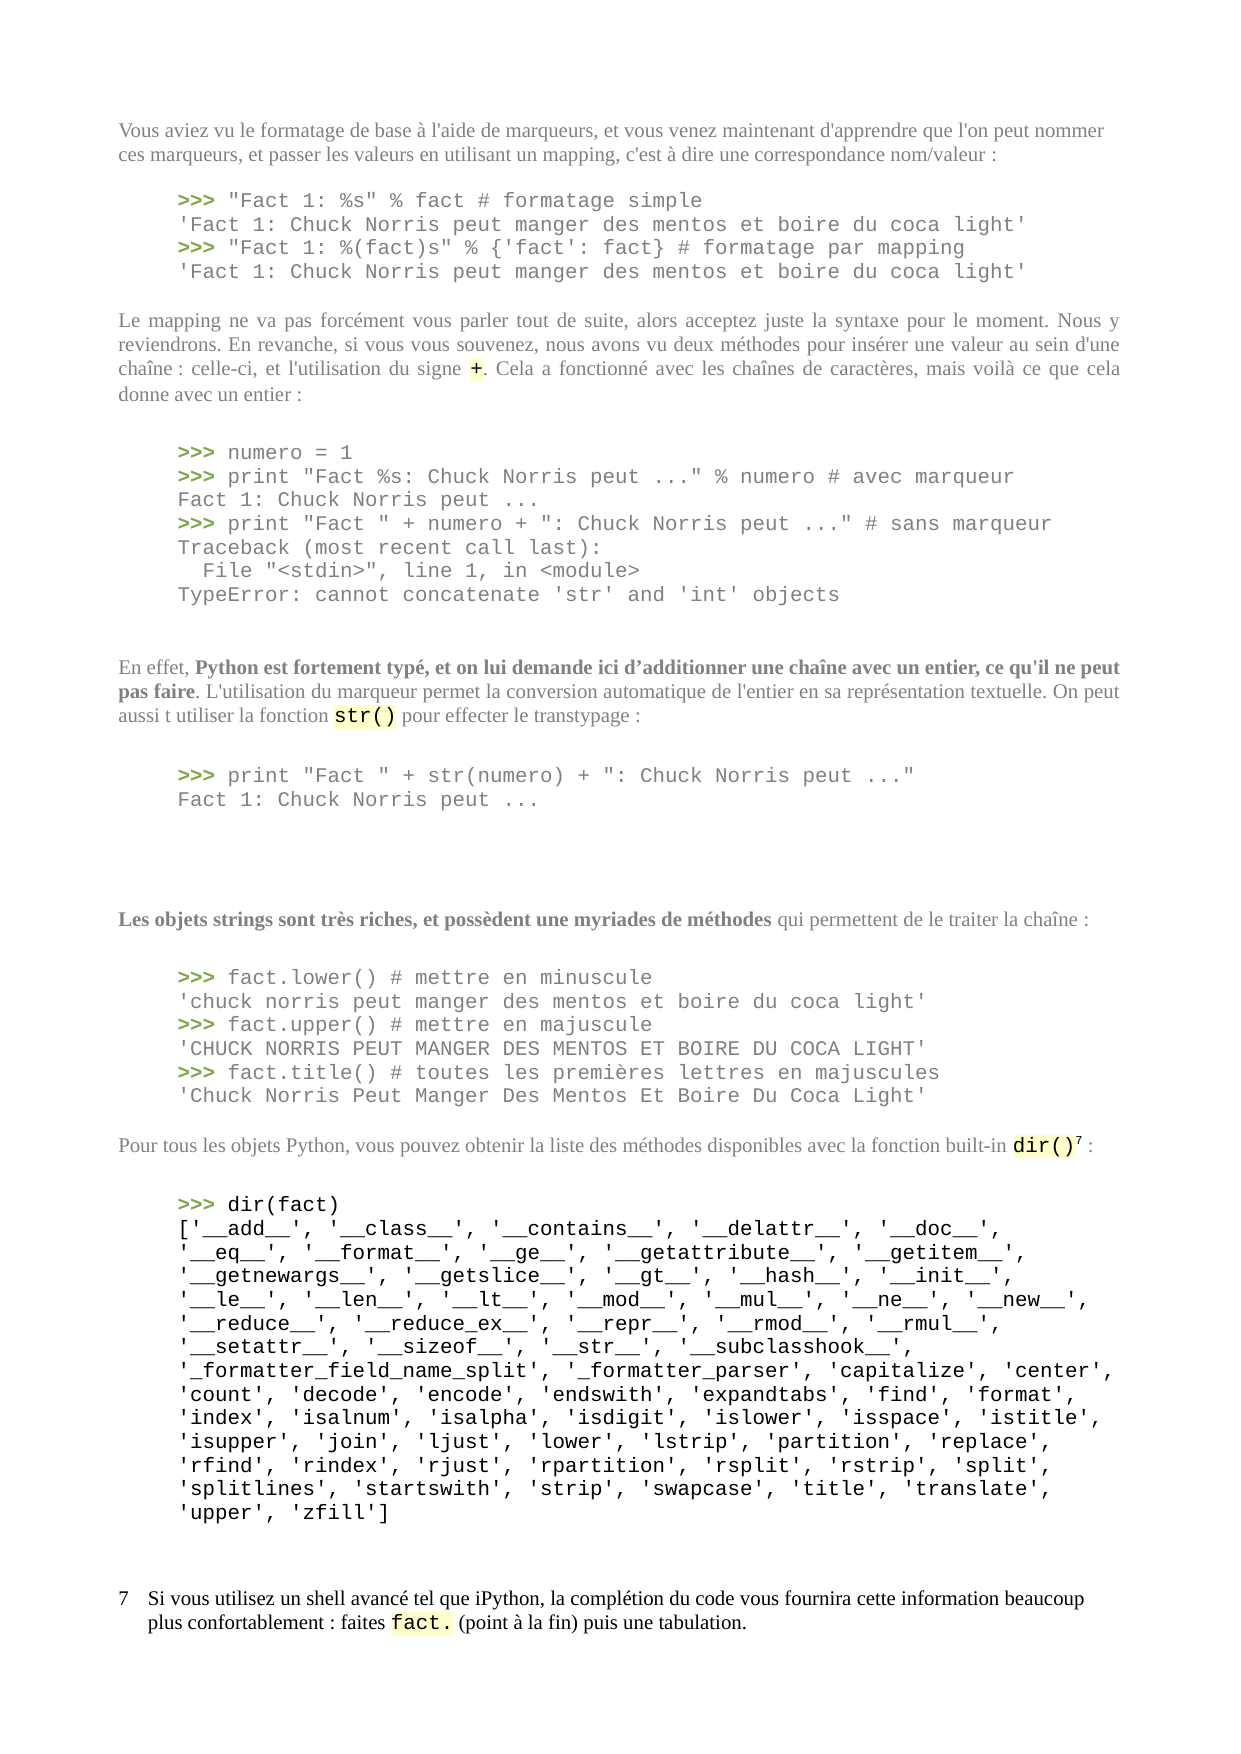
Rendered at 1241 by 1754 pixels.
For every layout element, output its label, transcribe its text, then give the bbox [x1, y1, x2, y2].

text Les objets strings sont très riches, et possèdent une myriades de méthodes qui permettent de le traiter la chaîne : [118, 907, 1122, 931]
text >>> fact.lower() # mettre en minuscule 'chuck norris peut manger des mentos et boire du coca light' >>> fact.upper() # mettre en majuscule 'CHUCK NORRIS PEUT MANGER DES MENTOS ET BOIRE DU COCA LIGHT' >>> fact.title() # toutes les premières lettres en majuscules 'Chuck Norris Peut Manger Des Mentos Et Boire Du Coca Light' [177, 967, 1122, 1109]
text Vous aviez vu le formatage de base à l'aide de marqueurs, et vous venez maintenant d'apprendre que l'on peut nommer ces marqueurs, et passer les valeurs en utilisant un mapping, c'est à dire une correspondance nom/valeur : [118, 118, 1122, 166]
text >>> print "Fact " + str(numero) + ": Chuck Norris peut ..." Fact 1: Chuck Norris peut ... [177, 765, 1122, 812]
text En effet, Python est fortement typé, et on lui demande ici d’additionner une chaîne avec un entier, ce qu'il ne peut pas faire. L'utilisation du marqueur permet la conversion automatique de l'entier en sa représentation textuelle. On peut aussi t utiliser la fonction str() pour effecter le transtypage : [118, 655, 1122, 729]
text Pour tous les objets Python, vous pouvez obtenir la liste des méthodes disponibles avec la fonction built-in dir() : [118, 1133, 1122, 1158]
text >>> numero = 1 >>> print "Fact %s: Chuck Norris peut ..." % numero # avec marqueur Fact 1: Chuck Norris peut ... >>> print "Fact " + numero + ": Chuck Norris peut ..." # sans marqueur Traceback (most recent call last): File "<stdin>", line 1, in <module> TypeError: cannot concatenate 'str' and 'int' objects [177, 442, 1122, 631]
text >>> "Fact 1: %s" % fact # formatage simple 'Fact 1: Chuck Norris peut manger des mentos et boire du coca light' >>> "Fact 1: %(fact)s" % {'fact': fact} # formatage par mapping 'Fact 1: Chuck Norris peut manger des mentos et boire du coca light' [177, 190, 1122, 284]
text Si vous utilisez un shell avancé tel que iPython, la complétion du code vous fournira cette information beaucoup plus confortablement : faites fact. (point à la fin) puis une tabulation. [118, 1586, 1122, 1636]
text Le mapping ne va pas forcément vous parler tout de suite, alors acceptez juste la syntaxe pour le moment. Nous y reviendrons. En revanche, si vous vous souvenez, nous avons vu deux méthodes pour insérer une valeur au sein d'une chaîne : celle-ci, et l'utilisation du signe +. Cela a fonctionné avec les chaînes de caractères, mais voilà ce que cela donne avec un entier : [118, 308, 1122, 406]
text >>> dir(fact) ['__add__', '__class__', '__contains__', '__delattr__', '__doc__', '__eq__', '__format__', '__ge__', '__getattribute__', '__getitem__', '__getnewargs__', '__getslice__', '__gt__', '__hash__', '__init__', '__le__', '__len__', '__lt__', '__mod__', '__mul__', '__ne__', '__new__', '__reduce__', '__reduce_ex__', '__repr__', '__rmod__', '__rmul__', '__setattr__', '__sizeof__', '__str__', '__subclasshook__', '_formatter_field_name_split', '_formatter_parser', 'capitalize', 'center', 'count', 'decode', 'encode', 'endswith', 'expandtabs', 'find', 'format', 'index', 'isalnum', 'isalpha', 'isdigit', 'islower', 'isspace', 'istitle', 'isupper', 'join', 'ljust', 'lower', 'lstrip', 'partition', 'replace', 'rfind', 'rindex', 'rjust', 'rpartition', 'rsplit', 'rstrip', 'split', 'splitlines', 'startswith', 'strip', 'swapcase', 'title', 'translate', 'upper', 'zfill'] [177, 1194, 1122, 1526]
